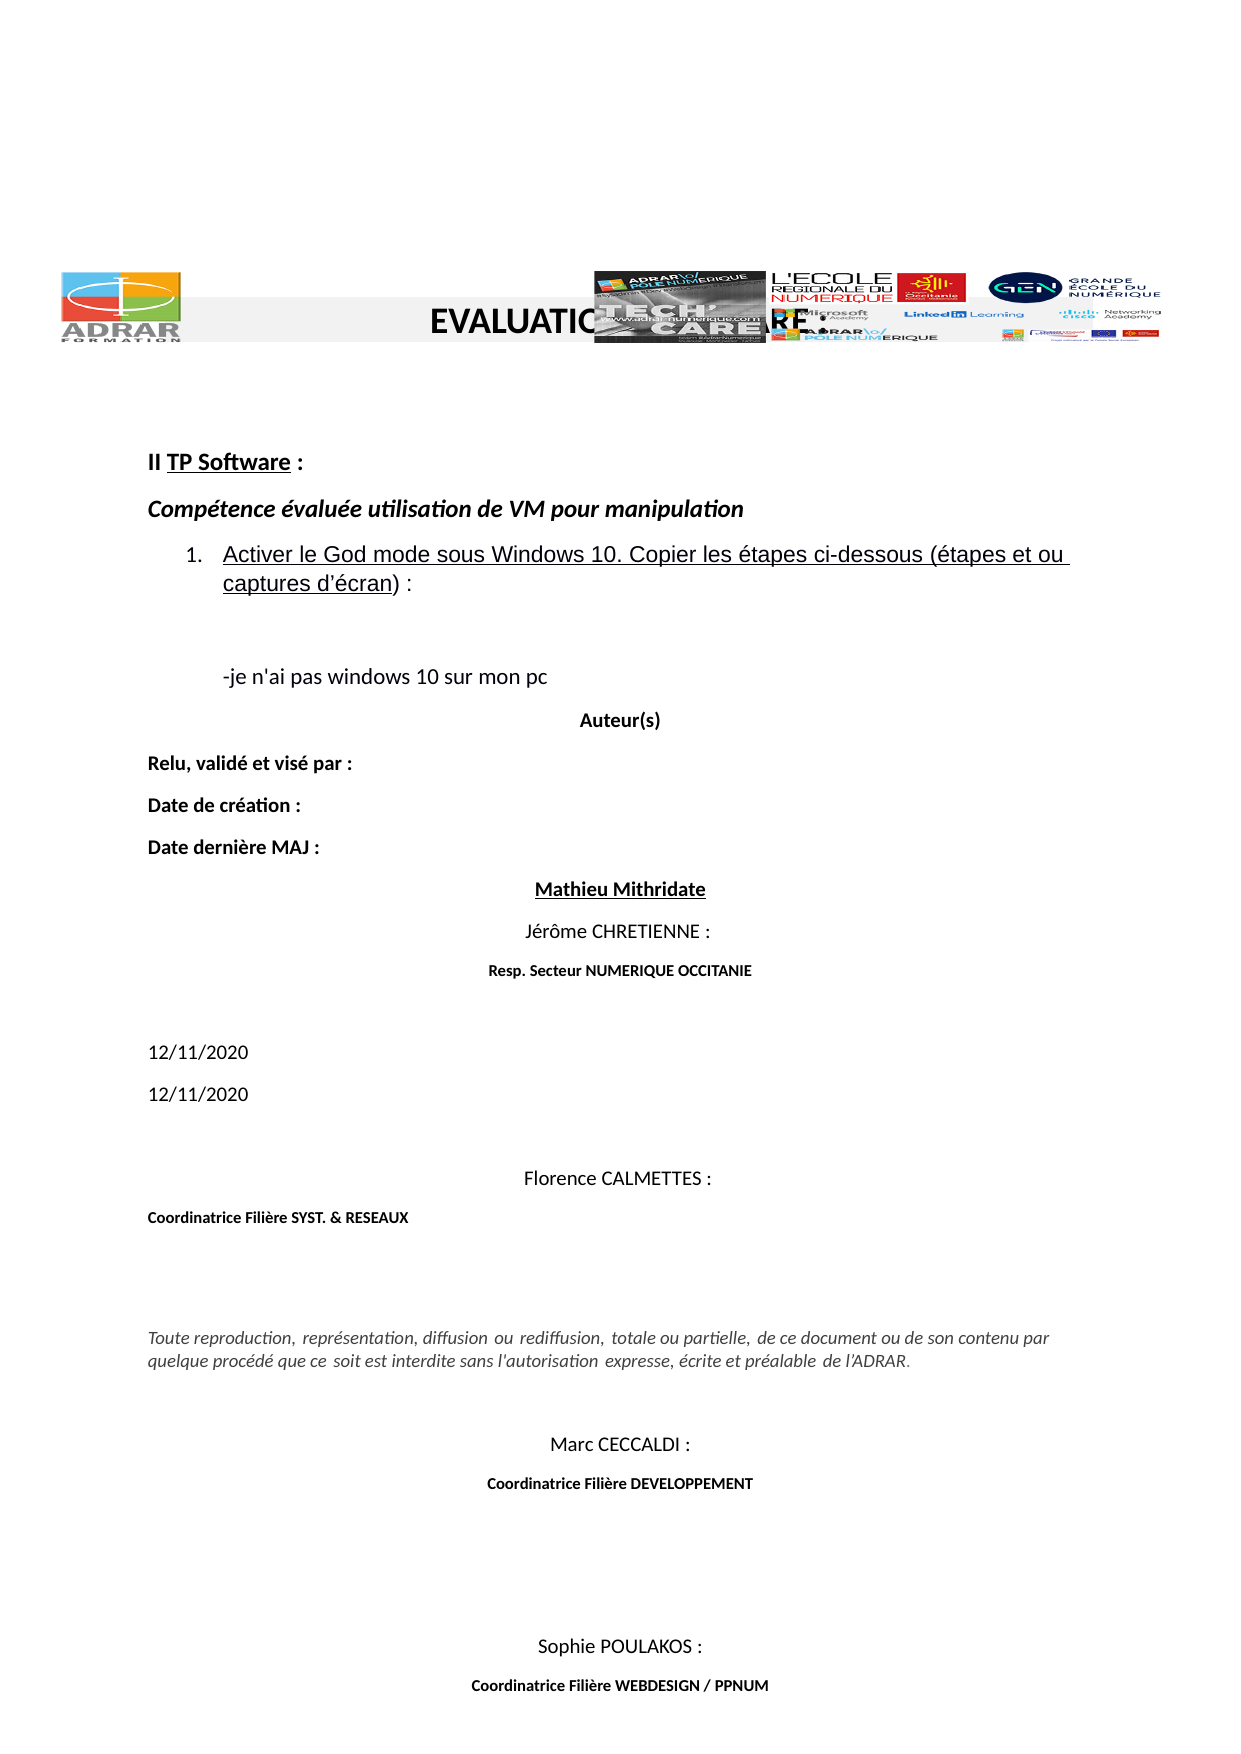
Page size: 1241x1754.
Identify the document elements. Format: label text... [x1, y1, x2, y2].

picture [61, 271, 183, 343]
list Activer le God mode sous Windows 10. Copier les étapes ci-dessous (étapes et ou captures d’écran) : [185, 540, 1093, 596]
text Compétence évaluée utilisation de VM pour manipulation [148, 493, 1093, 523]
list -je n'ai pas windows 10 sur mon pc [223, 662, 1093, 690]
text II TP Software : [148, 446, 1093, 476]
picture [594, 271, 1166, 343]
